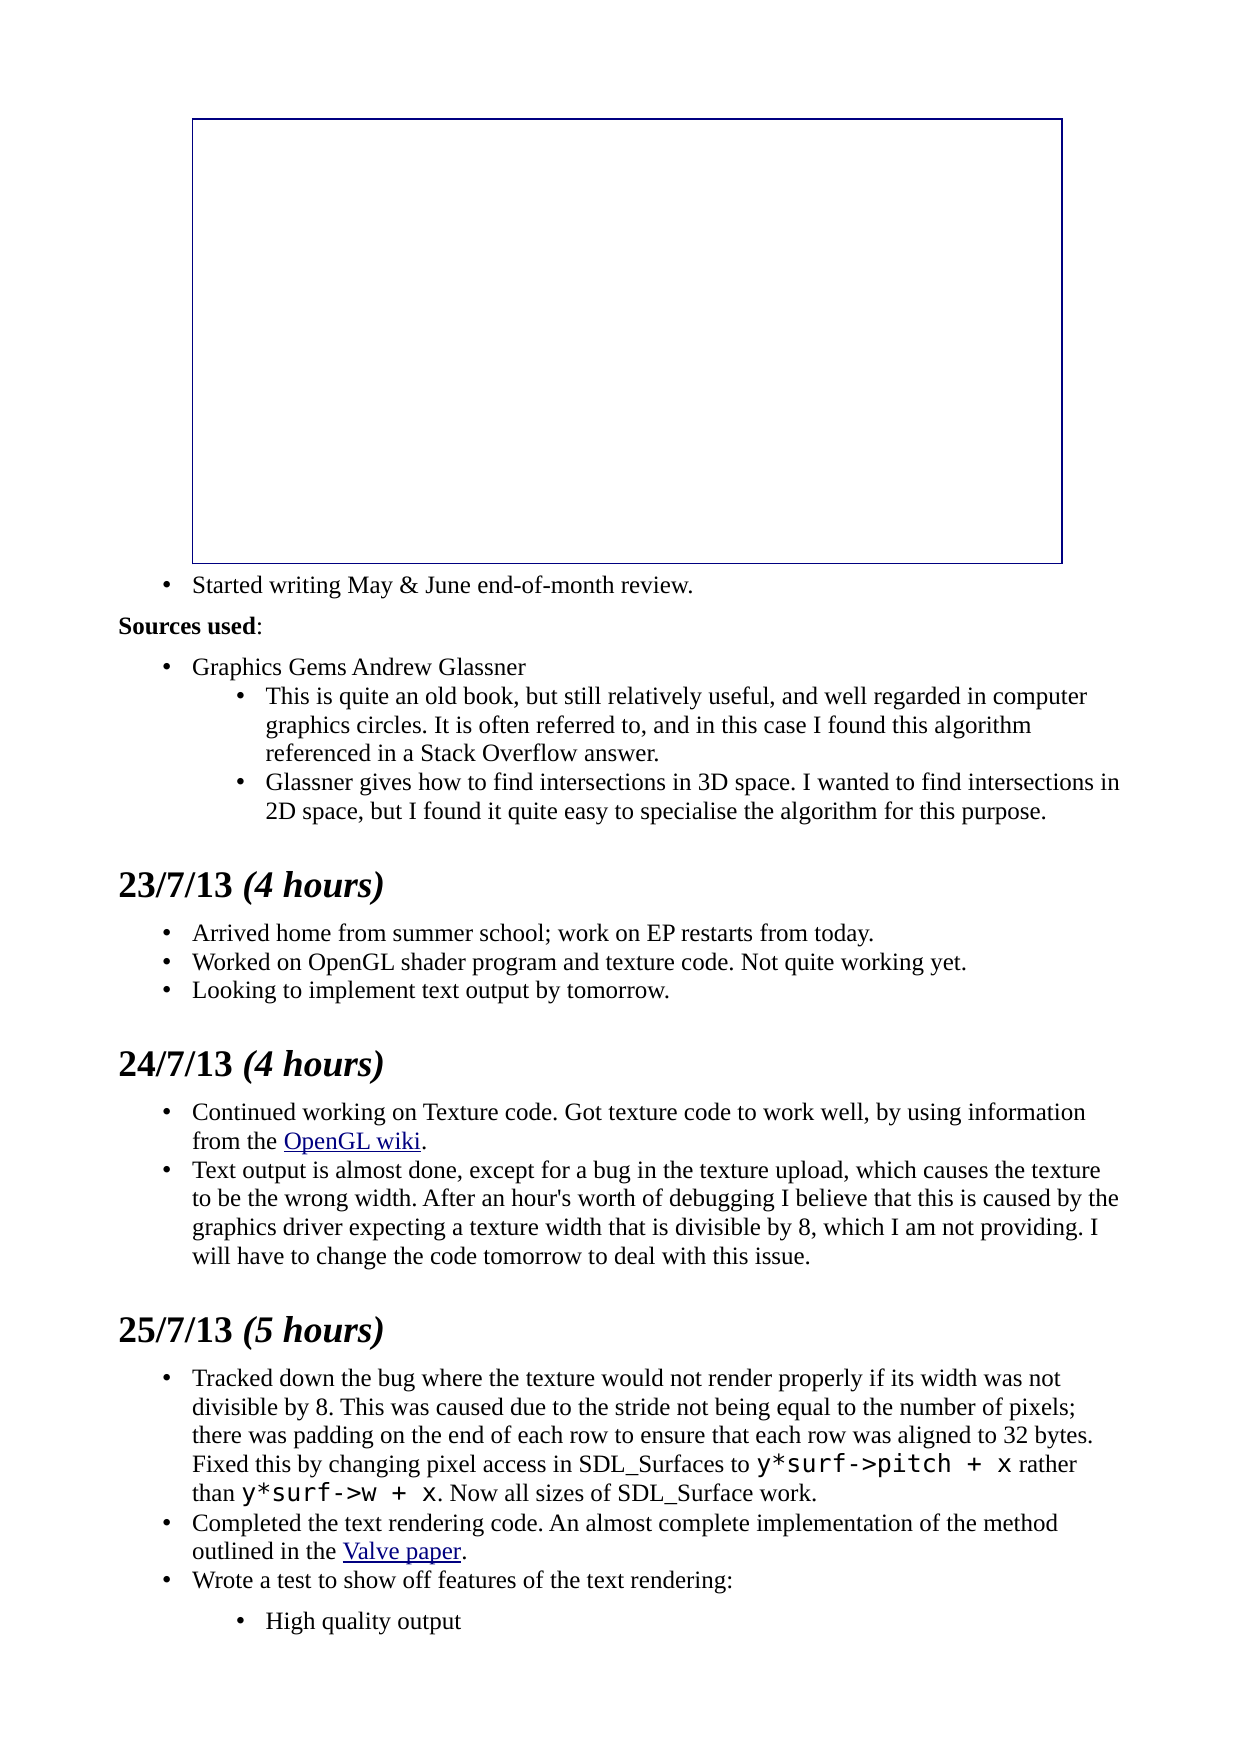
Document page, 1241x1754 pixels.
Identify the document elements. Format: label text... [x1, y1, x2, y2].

list Continued working on Texture code. Got texture code to work well, by using information from the OpenGL wiki. [162, 1097, 1122, 1155]
list Completed the text rendering code. An almost complete implementation of the method outlined in the Valve paper. [162, 1508, 1122, 1565]
list [162, 118, 1122, 570]
list Looking to implement text output by tomorrow. [162, 975, 1122, 1004]
list Text output is almost done, except for a bug in the texture upload, which causes the texture to be the wrong width. After an hour's worth of debugging I believe that this is caused by the graphics driver expecting a texture width that is divisible by 8, which I am not providing. I will have to change the code tomorrow to deal with this issue. [162, 1155, 1122, 1270]
subtitle 23/7/13 (4 hours) [118, 862, 1122, 905]
list This is quite an old book, but still relatively useful, and well regarded in computer graphics circles. It is often referred to, and in this case I found this algorithm referenced in a Stack Overflow answer. [236, 681, 1122, 767]
list Wrote a test to show off features of the text rendering: [162, 1565, 1122, 1594]
list Graphics Gems Andrew Glassner [162, 652, 1122, 681]
list Tracked down the bug where the texture would not render properly if its width was not divisible by 8. This was caused due to the stride not being equal to the number of pixels; there was padding on the end of each row to ensure that each row was aligned to 32 bytes. Fixed this by changing pixel access in SDL_Surfaces to y*surf->pitch + x rather than y*surf->w + x. Now all sizes of SDL_Surface work. [162, 1363, 1122, 1508]
text Sources used: [118, 611, 1122, 640]
list Glassner gives how to find intersections in 3D space. I wanted to find intersections in 2D space, but I found it quite easy to specialise the algorithm for this purpose. [236, 767, 1122, 825]
list Worked on OpenGL shader program and texture code. Not quite working yet. [162, 947, 1122, 975]
list Started writing May & June end-of-month review. [162, 570, 1122, 598]
subtitle 25/7/13 (5 hours) [118, 1307, 1122, 1350]
list Arrived home from summer school; work on EP restarts from today. [162, 918, 1122, 947]
list High quality output [236, 1606, 1122, 1635]
subtitle 24/7/13 (4 hours) [118, 1042, 1122, 1085]
